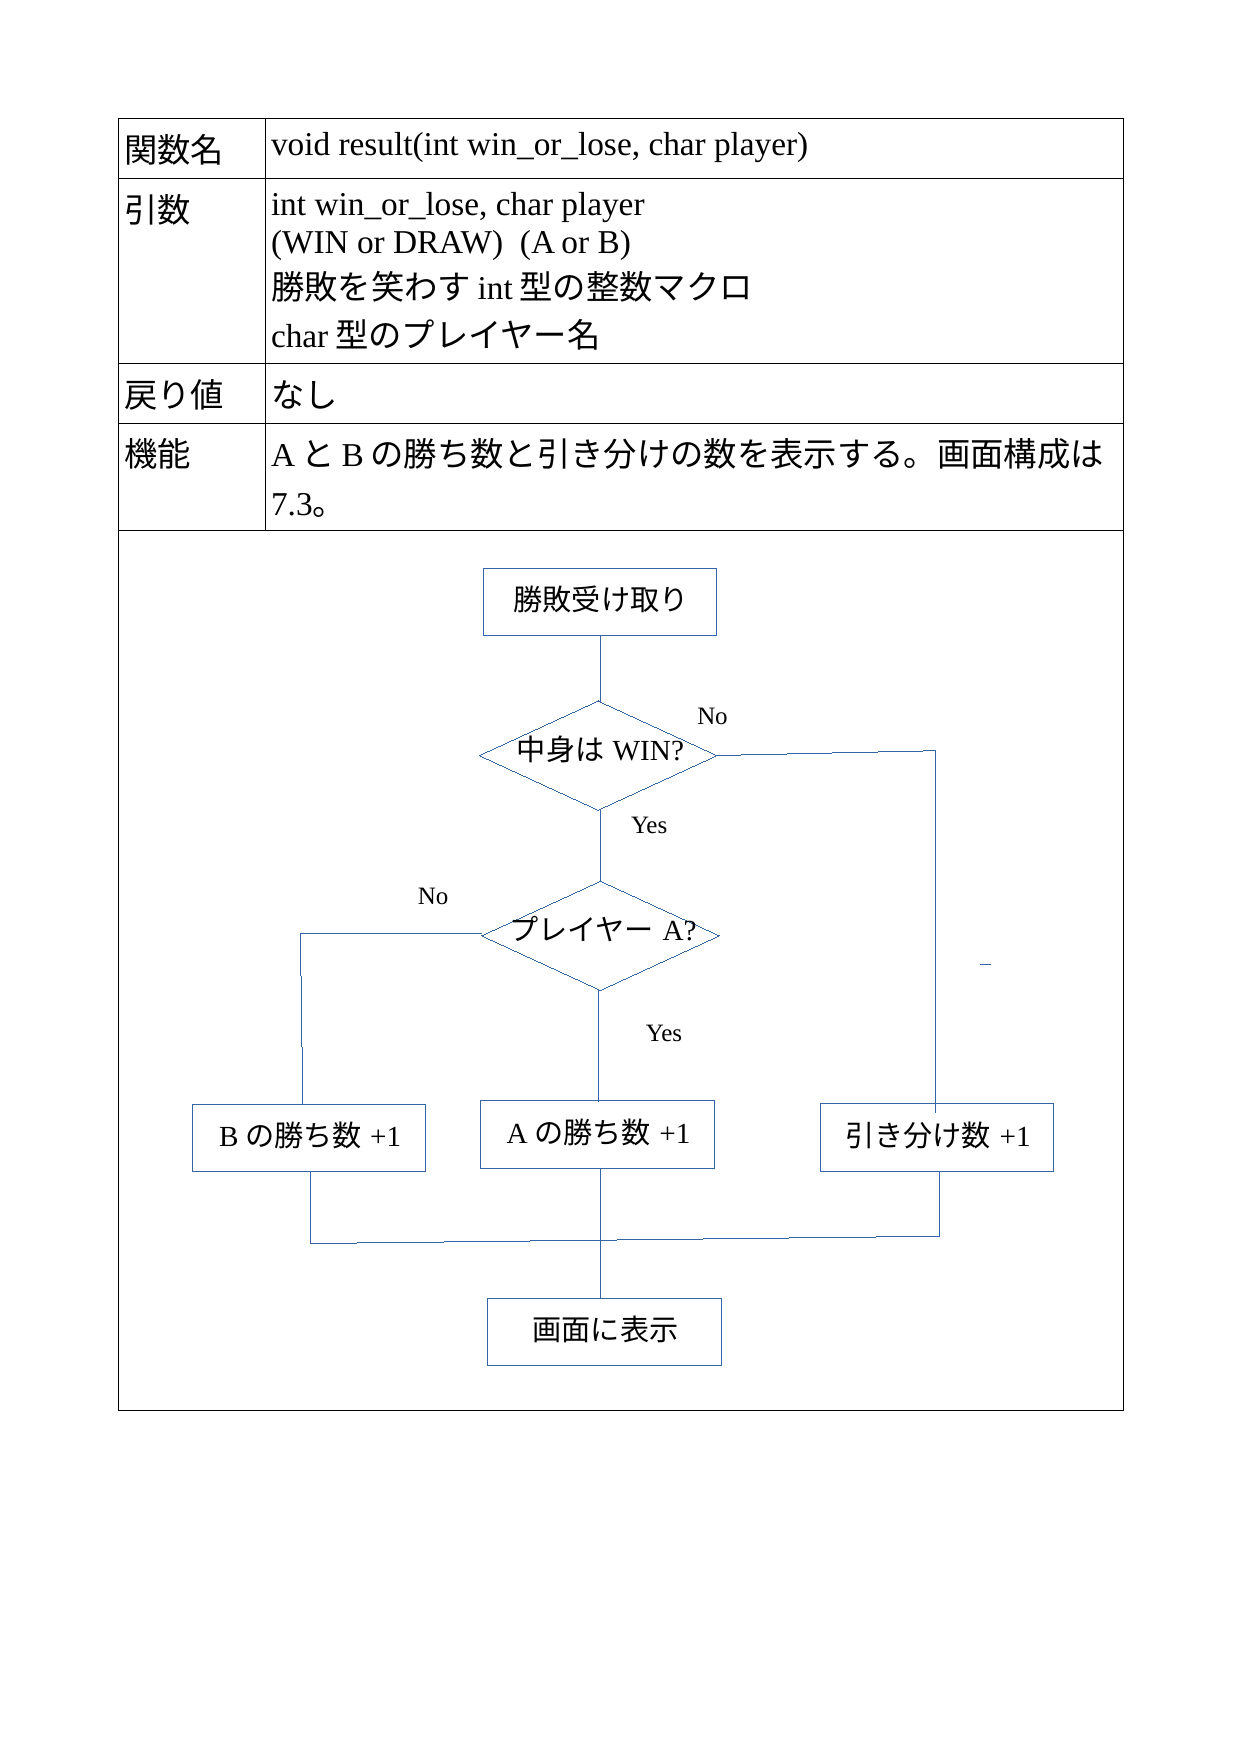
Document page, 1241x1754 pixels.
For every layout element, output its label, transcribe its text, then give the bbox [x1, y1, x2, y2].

table_cell AとBの勝ち数と引き分けの数を表示する。画面構成は7.3。 [266, 424, 1123, 530]
table_cell なし [266, 364, 1123, 422]
table_header 関数名 [119, 119, 265, 178]
table_cell 引数 [119, 179, 265, 363]
table_header void result(int win_or_lose, char player) [266, 119, 1123, 178]
table_cell int win_or_lose, char player (WIN or DRAW) (A or B) 勝敗を笑わすint型の整数マクロ char型のプレイヤー名 [266, 179, 1123, 363]
table_cell 戻り値 [119, 364, 265, 422]
table_cell [119, 531, 1123, 1410]
table_cell 機能 [119, 424, 265, 530]
